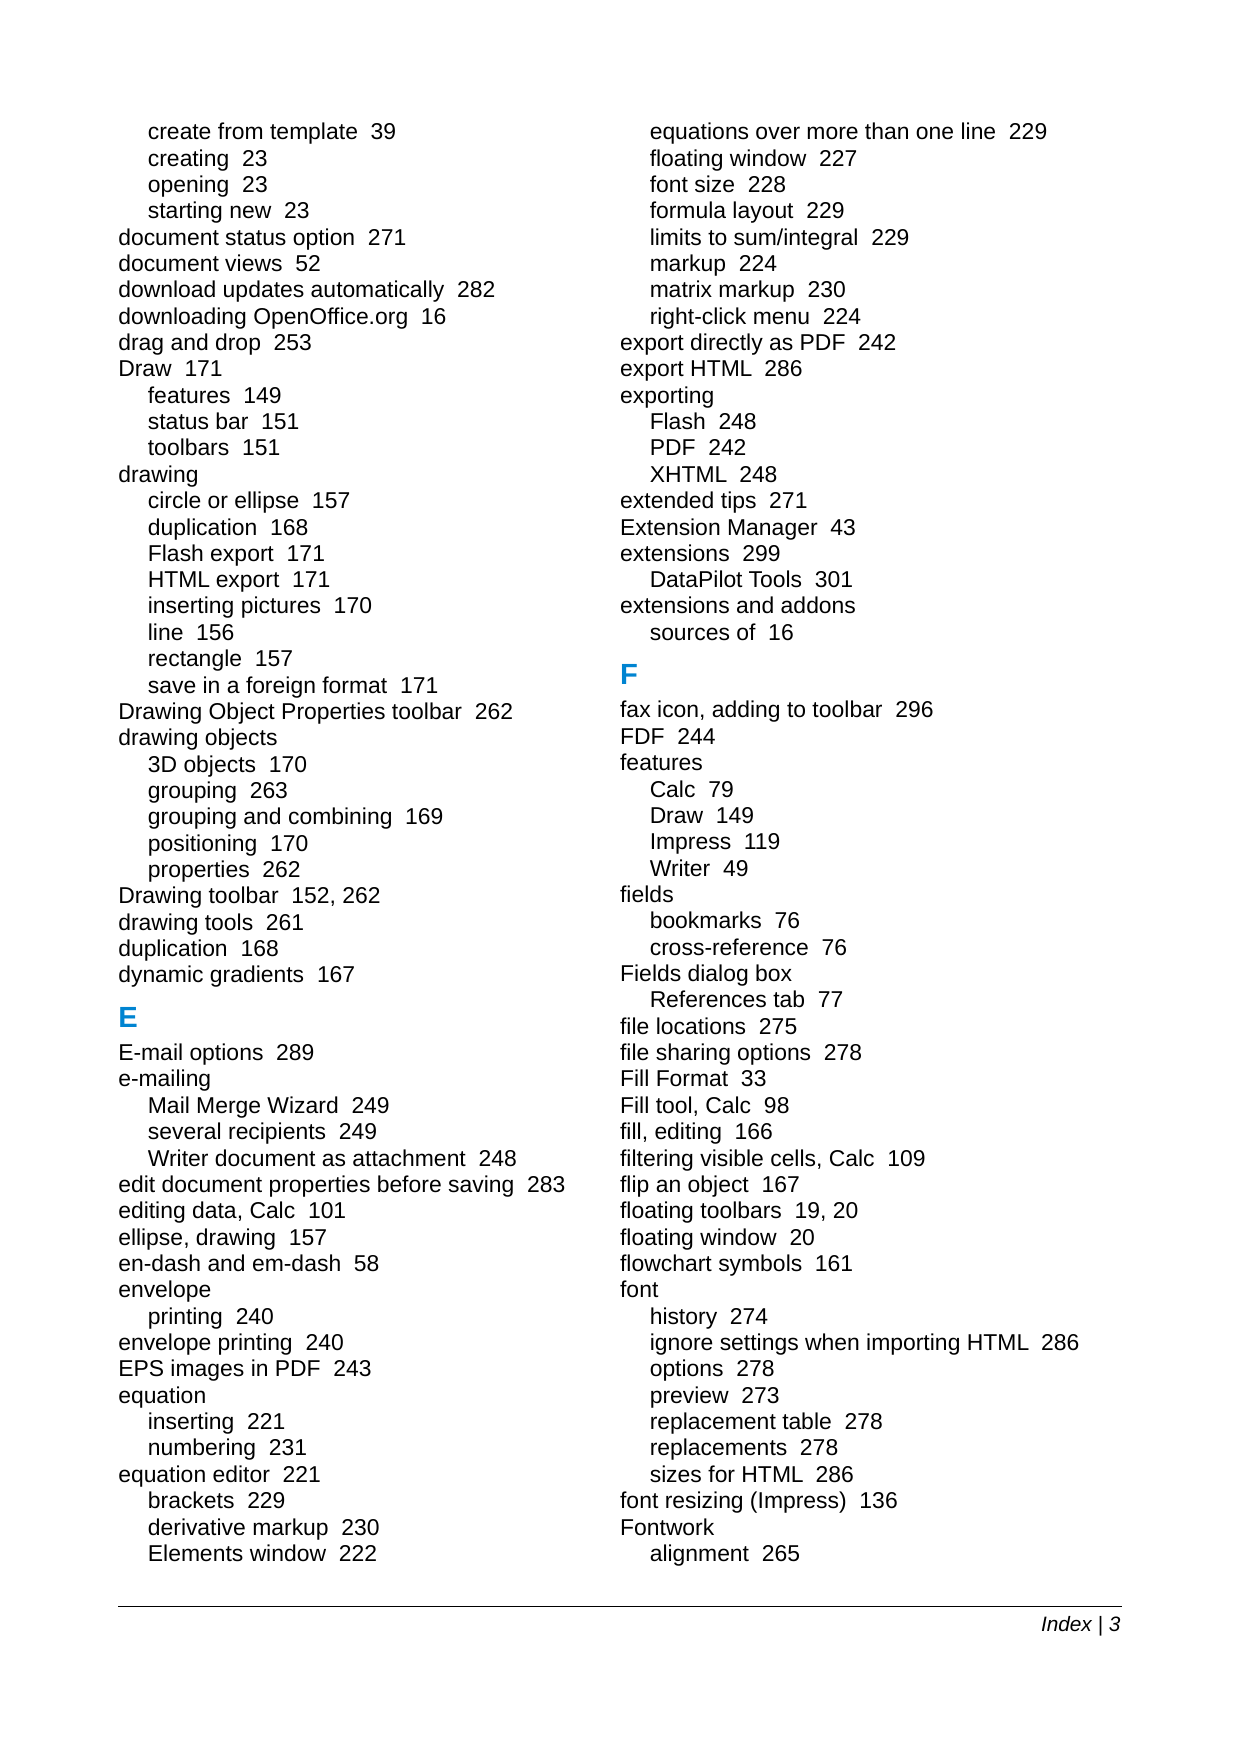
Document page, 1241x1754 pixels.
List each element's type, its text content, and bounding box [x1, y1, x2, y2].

text Fontwork [620, 1513, 1122, 1540]
text properties 262 [148, 856, 620, 882]
text sizes for HTML 286 [649, 1461, 1122, 1487]
text formula layout 229 [649, 197, 1122, 223]
text en-dash and em-dash 58 [118, 1250, 620, 1276]
text drawing tools 261 [118, 909, 620, 935]
text ellipse, drawing 157 [118, 1223, 620, 1250]
text drawing [118, 461, 620, 487]
text Mail Merge Wizard 249 [148, 1092, 620, 1118]
text toolbars 151 [148, 434, 620, 461]
text numbering 231 [148, 1434, 620, 1461]
text equation editor 221 [118, 1461, 620, 1487]
text rectangle 157 [148, 645, 620, 672]
text line 156 [148, 619, 620, 645]
text export HTML 286 [620, 355, 1122, 382]
text cross-reference 76 [649, 934, 1122, 960]
text floating window 227 [649, 144, 1122, 171]
text F [620, 657, 1122, 691]
text sources of 16 [649, 619, 1122, 645]
text save in a foreign format 171 [148, 672, 620, 698]
text envelope printing 240 [118, 1329, 620, 1355]
text Impress 119 [649, 828, 1122, 854]
text equations over more than one line 229 [649, 118, 1122, 144]
text fields [620, 881, 1122, 907]
text opening 23 [148, 171, 620, 197]
text Fill tool, Calc 98 [620, 1092, 1122, 1118]
text Flash export 171 [148, 540, 620, 566]
text Fill Format 33 [620, 1065, 1122, 1092]
text flip an object 167 [620, 1171, 1122, 1197]
text flowchart symbols 161 [620, 1250, 1122, 1276]
text font [620, 1276, 1122, 1303]
text history 274 [649, 1303, 1122, 1329]
text Drawing toolbar 152, 262 [118, 882, 620, 909]
text References tab 77 [649, 986, 1122, 1013]
text floating toolbars 19, 20 [620, 1197, 1122, 1223]
text E [118, 999, 620, 1033]
text several recipients 249 [148, 1118, 620, 1144]
text grouping 263 [148, 777, 620, 803]
text dynamic gradients 167 [118, 961, 620, 988]
text Writer 49 [649, 854, 1122, 881]
text replacement table 278 [649, 1408, 1122, 1434]
text features 149 [148, 382, 620, 408]
text edit document properties before saving 283 [118, 1171, 620, 1197]
text right-click menu 224 [649, 303, 1122, 329]
text fill, editing 166 [620, 1118, 1122, 1144]
text features [620, 749, 1122, 776]
text font size 228 [649, 171, 1122, 197]
text brackets 229 [148, 1487, 620, 1513]
text filtering visible cells, Calc 109 [620, 1144, 1122, 1171]
text E-mail options 289 [118, 1039, 620, 1065]
text XHTML 248 [649, 461, 1122, 487]
text 3D objects 170 [148, 751, 620, 777]
text DataPilot Tools 301 [649, 566, 1122, 592]
text export directly as PDF 242 [620, 329, 1122, 355]
text Flash 248 [649, 408, 1122, 434]
text preview 273 [649, 1382, 1122, 1408]
text file locations 275 [620, 1013, 1122, 1039]
text extended tips 271 [620, 487, 1122, 513]
text creating 23 [148, 144, 620, 171]
text circle or ellipse 157 [148, 487, 620, 513]
text Elements window 222 [148, 1540, 620, 1566]
text positioning 170 [148, 830, 620, 856]
text file sharing options 278 [620, 1039, 1122, 1065]
text markup 224 [649, 250, 1122, 276]
text HTML export 171 [148, 566, 620, 592]
text replacements 278 [649, 1434, 1122, 1461]
text exporting [620, 382, 1122, 408]
text extensions and addons [620, 592, 1122, 619]
text Fields dialog box [620, 960, 1122, 986]
text editing data, Calc 101 [118, 1197, 620, 1223]
text grouping and combining 169 [148, 803, 620, 830]
text Drawing Object Properties toolbar 262 [118, 698, 620, 724]
text drag and drop 253 [118, 329, 620, 355]
text download updates automatically 282 [118, 276, 620, 303]
text duplication 168 [118, 935, 620, 961]
text Calc 79 [649, 776, 1122, 802]
text Extension Manager 43 [620, 513, 1122, 540]
text e-mailing [118, 1065, 620, 1092]
text inserting pictures 170 [148, 592, 620, 619]
text PDF 242 [649, 434, 1122, 461]
text starting new 23 [148, 197, 620, 223]
text extensions 299 [620, 540, 1122, 566]
text duplication 168 [148, 513, 620, 540]
text options 278 [649, 1355, 1122, 1382]
text printing 240 [148, 1303, 620, 1329]
text bookmarks 76 [649, 907, 1122, 934]
text drawing objects [118, 724, 620, 751]
text font resizing (Impress) 136 [620, 1487, 1122, 1513]
text Draw 171 [118, 355, 620, 382]
text EPS images in PDF 243 [118, 1355, 620, 1382]
text envelope [118, 1276, 620, 1303]
text document views 52 [118, 250, 620, 276]
text derivative markup 230 [148, 1513, 620, 1540]
text ignore settings when importing HTML 286 [649, 1329, 1122, 1355]
text matrix markup 230 [649, 276, 1122, 303]
text floating window 20 [620, 1223, 1122, 1250]
text downloading OpenOffice.org 16 [118, 303, 620, 329]
text Draw 149 [649, 802, 1122, 828]
text fax icon, adding to toolbar 296 [620, 696, 1122, 723]
text Writer document as attachment 248 [148, 1144, 620, 1171]
text FDF 244 [620, 723, 1122, 749]
text inserting 221 [148, 1408, 620, 1434]
text limits to sum/integral 229 [649, 223, 1122, 250]
text create from template 39 [148, 118, 620, 144]
text equation [118, 1382, 620, 1408]
text status bar 151 [148, 408, 620, 434]
text alignment 265 [649, 1540, 1122, 1566]
text document status option 271 [118, 223, 620, 250]
